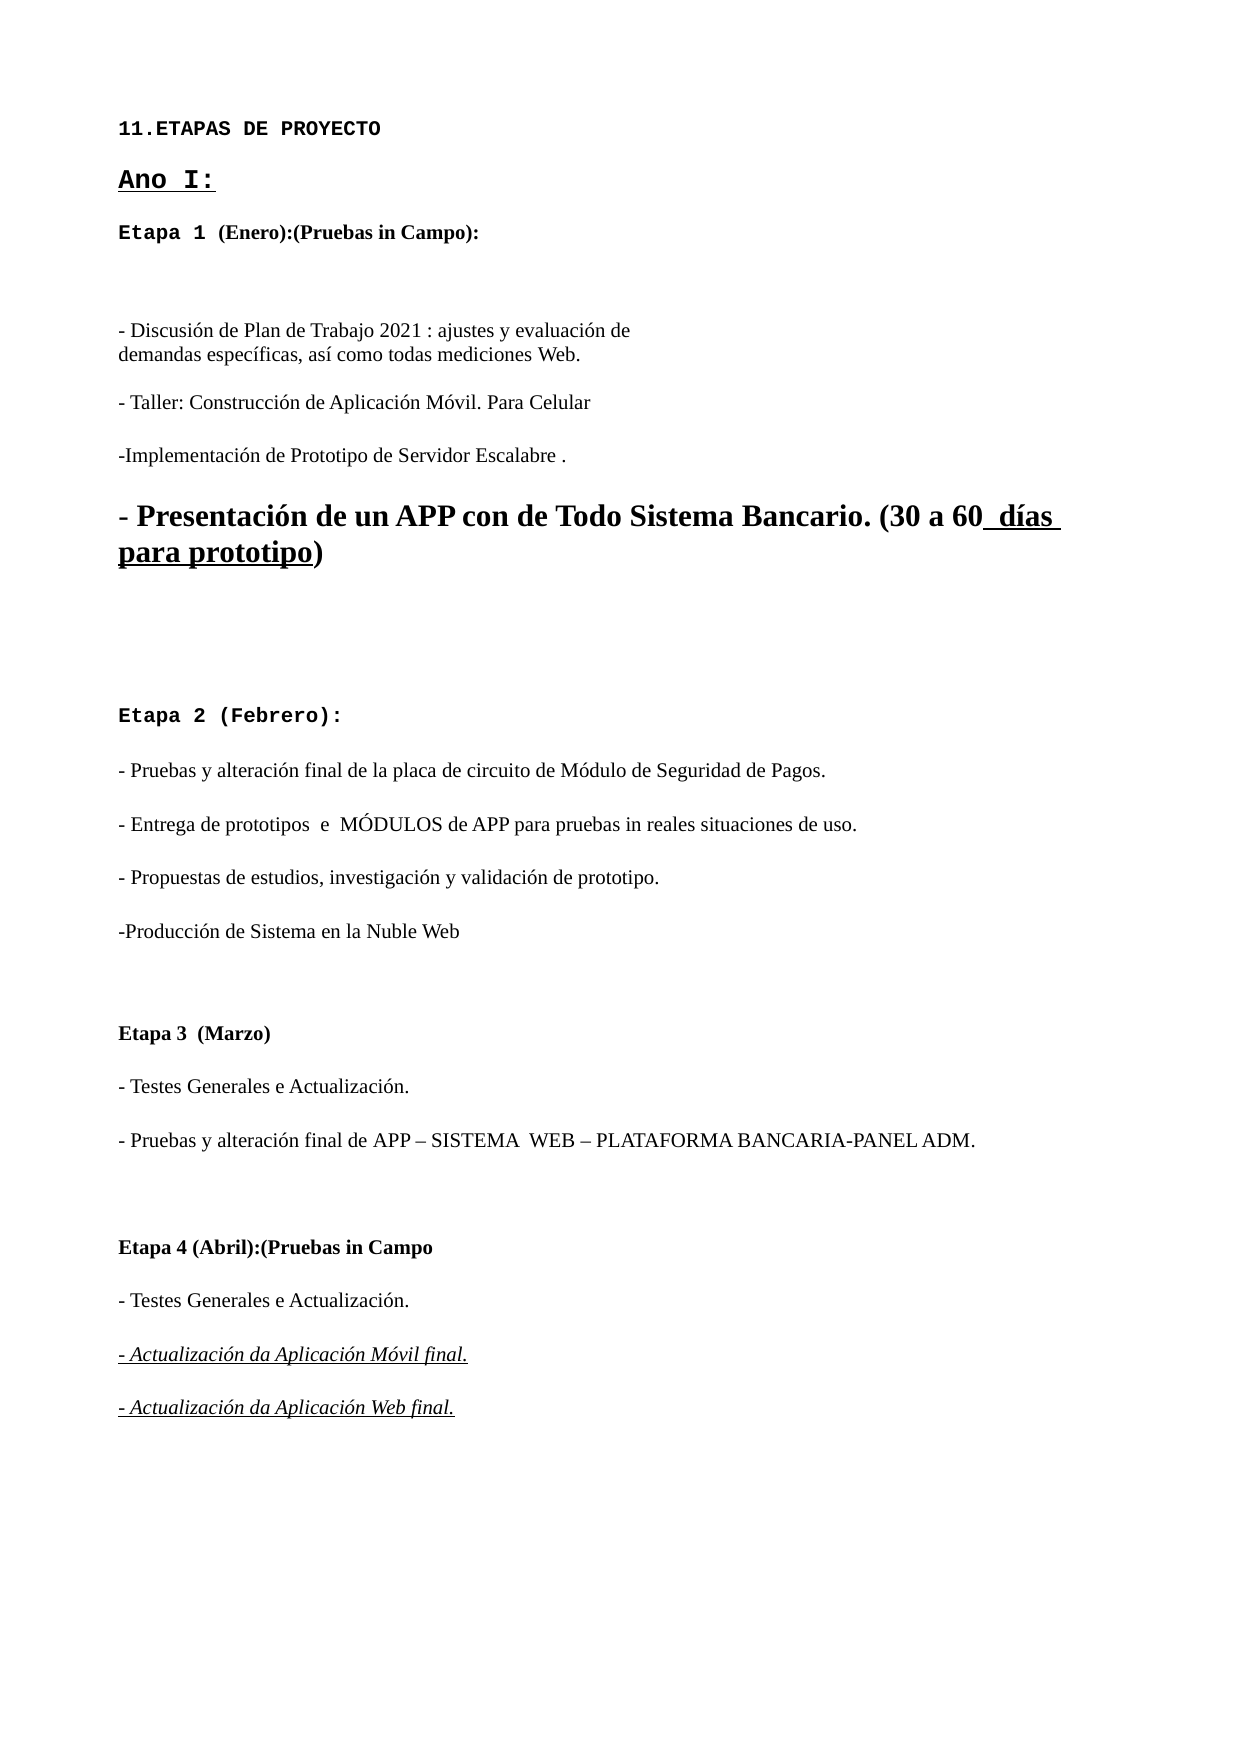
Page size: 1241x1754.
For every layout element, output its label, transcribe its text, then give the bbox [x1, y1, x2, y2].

text - Discusión de Plan de Trabajo 2021 : ajustes y evaluación de [118, 318, 1122, 342]
text - Pruebas y alteración final de APP – SISTEMA WEB – PLATAFORMA BANCARIA-PANEL ADM. [118, 1127, 1122, 1152]
text - Taller: Construcción de Aplicación Móvil. Para Celular [118, 390, 1122, 414]
text - Testes Generales e Actualización. [118, 1074, 1122, 1098]
text -Producción de Sistema en la Nuble Web [118, 919, 1122, 943]
text - Actualización da Aplicación Móvil final. [118, 1342, 1122, 1366]
text - Entrega de prototipos e MÓDULOS de APP para pruebas in reales situaciones de uso. [118, 812, 1122, 836]
text - Testes Generales e Actualización. [118, 1288, 1122, 1312]
text -Implementación de Prototipo de Servidor Escalabre . [118, 443, 1122, 467]
text - Presentación de un APP con de Todo Sistema Bancario. (30 a 60 días para prototipo) [118, 497, 1122, 569]
text - Actualización da Aplicación Web final. [118, 1395, 1122, 1419]
text Etapa 3 (Marzo) [118, 1020, 1122, 1044]
text - Pruebas y alteración final de la placa de circuito de Módulo de Seguridad de Pagos. [118, 758, 1122, 782]
text demandas específicas, así como todas mediciones Web. [118, 342, 1122, 366]
text Ano I: [118, 165, 1122, 196]
text - Propuestas de estudios, investigación y validación de prototipo. [118, 865, 1122, 889]
text 11.ETAPAS DE PROYECTO [118, 118, 1122, 142]
text Etapa 1 (Enero):(Pruebas in Campo): [118, 220, 1122, 246]
text Etapa 4 (Abril):(Pruebas in Campo [118, 1234, 1122, 1259]
text Etapa 2 (Febrero): [118, 705, 1122, 729]
